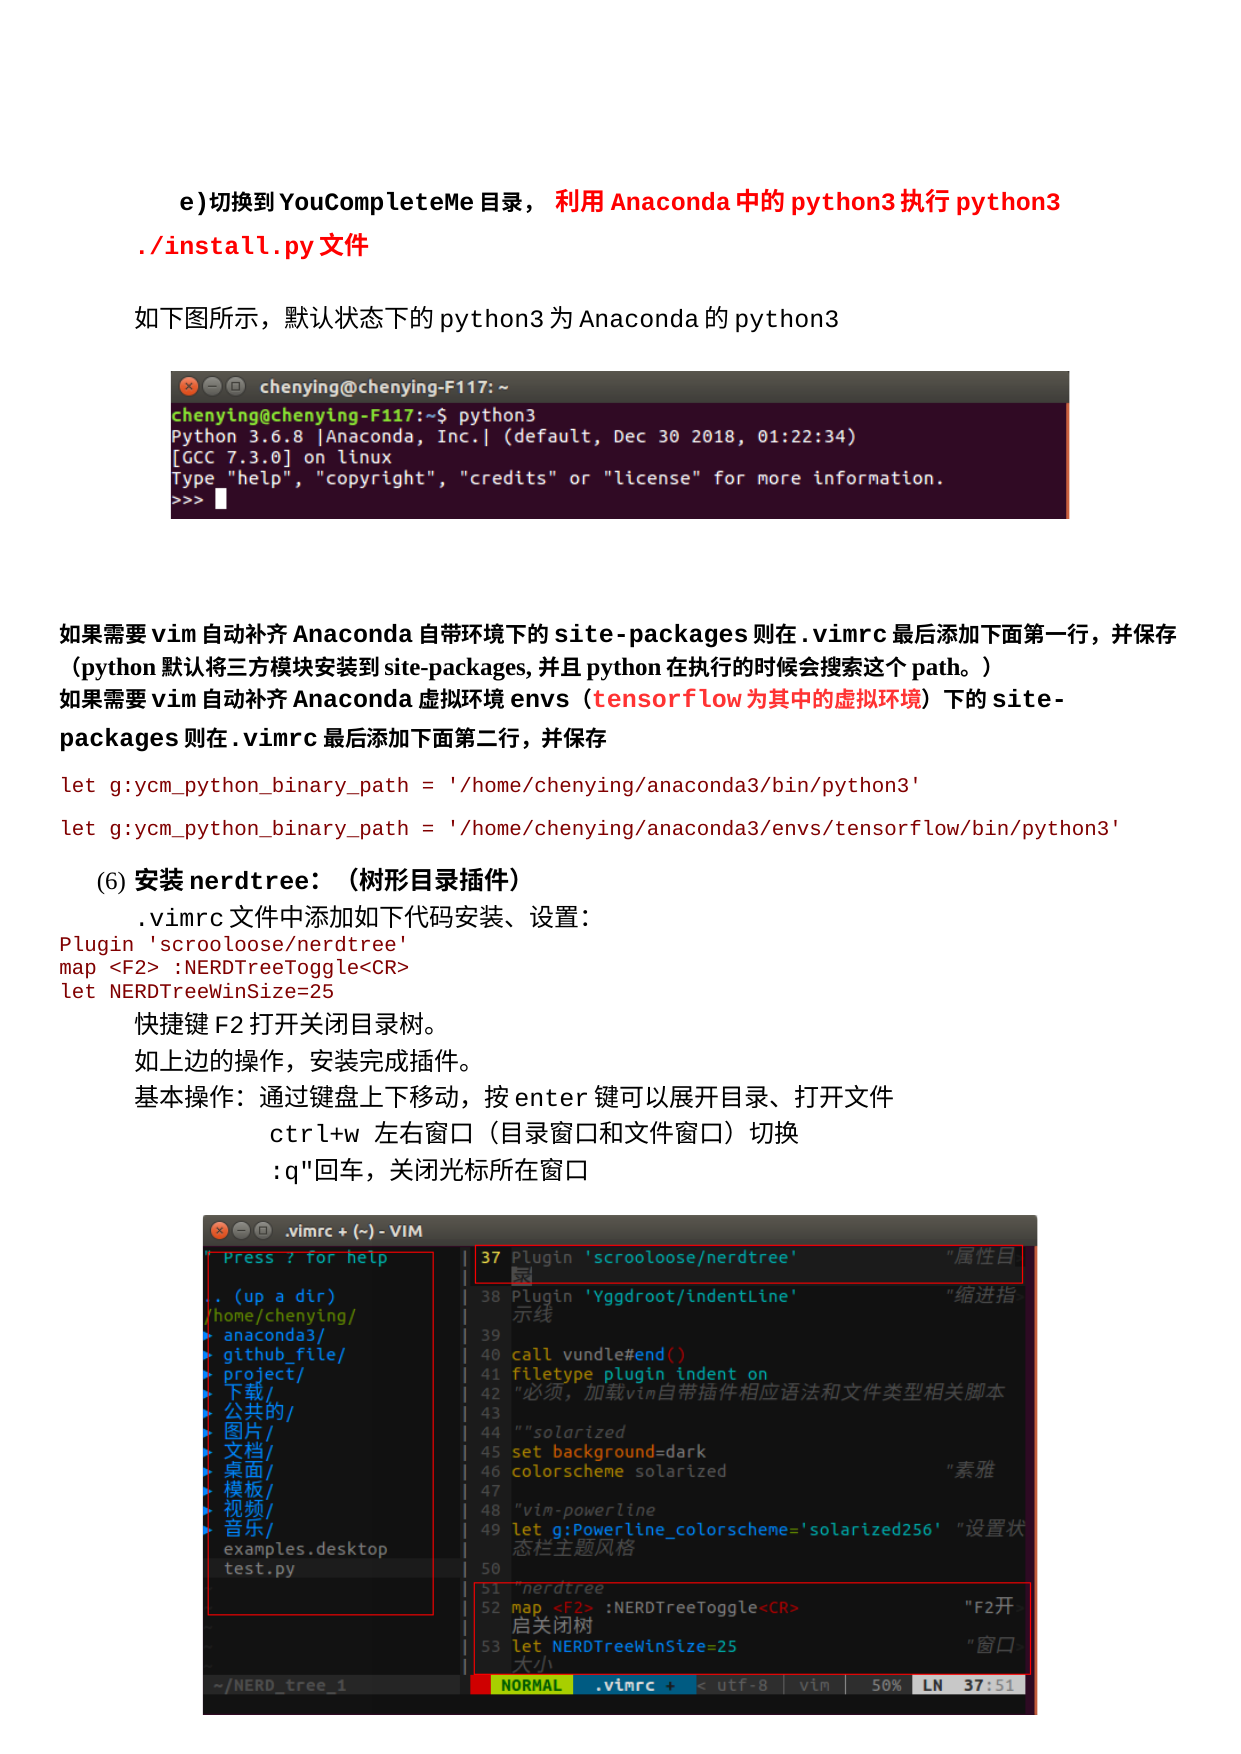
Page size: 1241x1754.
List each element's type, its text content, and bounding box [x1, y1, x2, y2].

text let g:ycm_python_binary_path = '/home/chenying/anaconda3/envs/tensorflow/bin/python3' [59, 818, 1181, 841]
picture [202, 1215, 1038, 1715]
list 基本操作：通过键盘上下移动，按enter键可以展开目录、打开文件 [97, 1077, 1181, 1114]
list 如下图所示，默认状态下的python3为Anaconda的python3 [97, 298, 1181, 335]
text Plugin 'scrooloose/nerdtree' [59, 933, 1181, 957]
text let NERDTreeWinSize=25 [59, 981, 1181, 1004]
picture [170, 371, 1070, 519]
list e)切换到YouCompleteMe目录， 利用Anaconda中的python3执行python3 ./install.py文件 [97, 182, 1181, 262]
list :q"回车，关闭光标所在窗口 [97, 1150, 1181, 1187]
text let g:ycm_python_binary_path = '/home/chenying/anaconda3/bin/python3' [59, 775, 1181, 798]
list 安装nerdtree：（树形目录插件） [97, 861, 1181, 897]
text 如果需要vim自动补齐Anaconda虚拟环境envs（tensorflow为其中的虚拟环境）下的site-packages则在.vimrc最后添加下面第二行，并保存 [59, 682, 1181, 754]
list ctrl+w 左右窗口（目录窗口和文件窗口）切换 [97, 1114, 1181, 1150]
list .vimrc文件中添加如下代码安装、设置： [97, 897, 1181, 933]
list 快捷键F2打开关闭目录树。 [97, 1004, 1181, 1041]
text map <F2> :NERDTreeToggle<CR> [59, 957, 1181, 981]
list 如上边的操作，安装完成插件。 [97, 1041, 1181, 1077]
text 如果需要vim自动补齐Anaconda自带环境下的site-packages则在.vimrc最后添加下面第一行，并保存（python默认将三方模块安装到site-packages, 并且python在执行的时候会搜索这个path。） [59, 617, 1181, 682]
